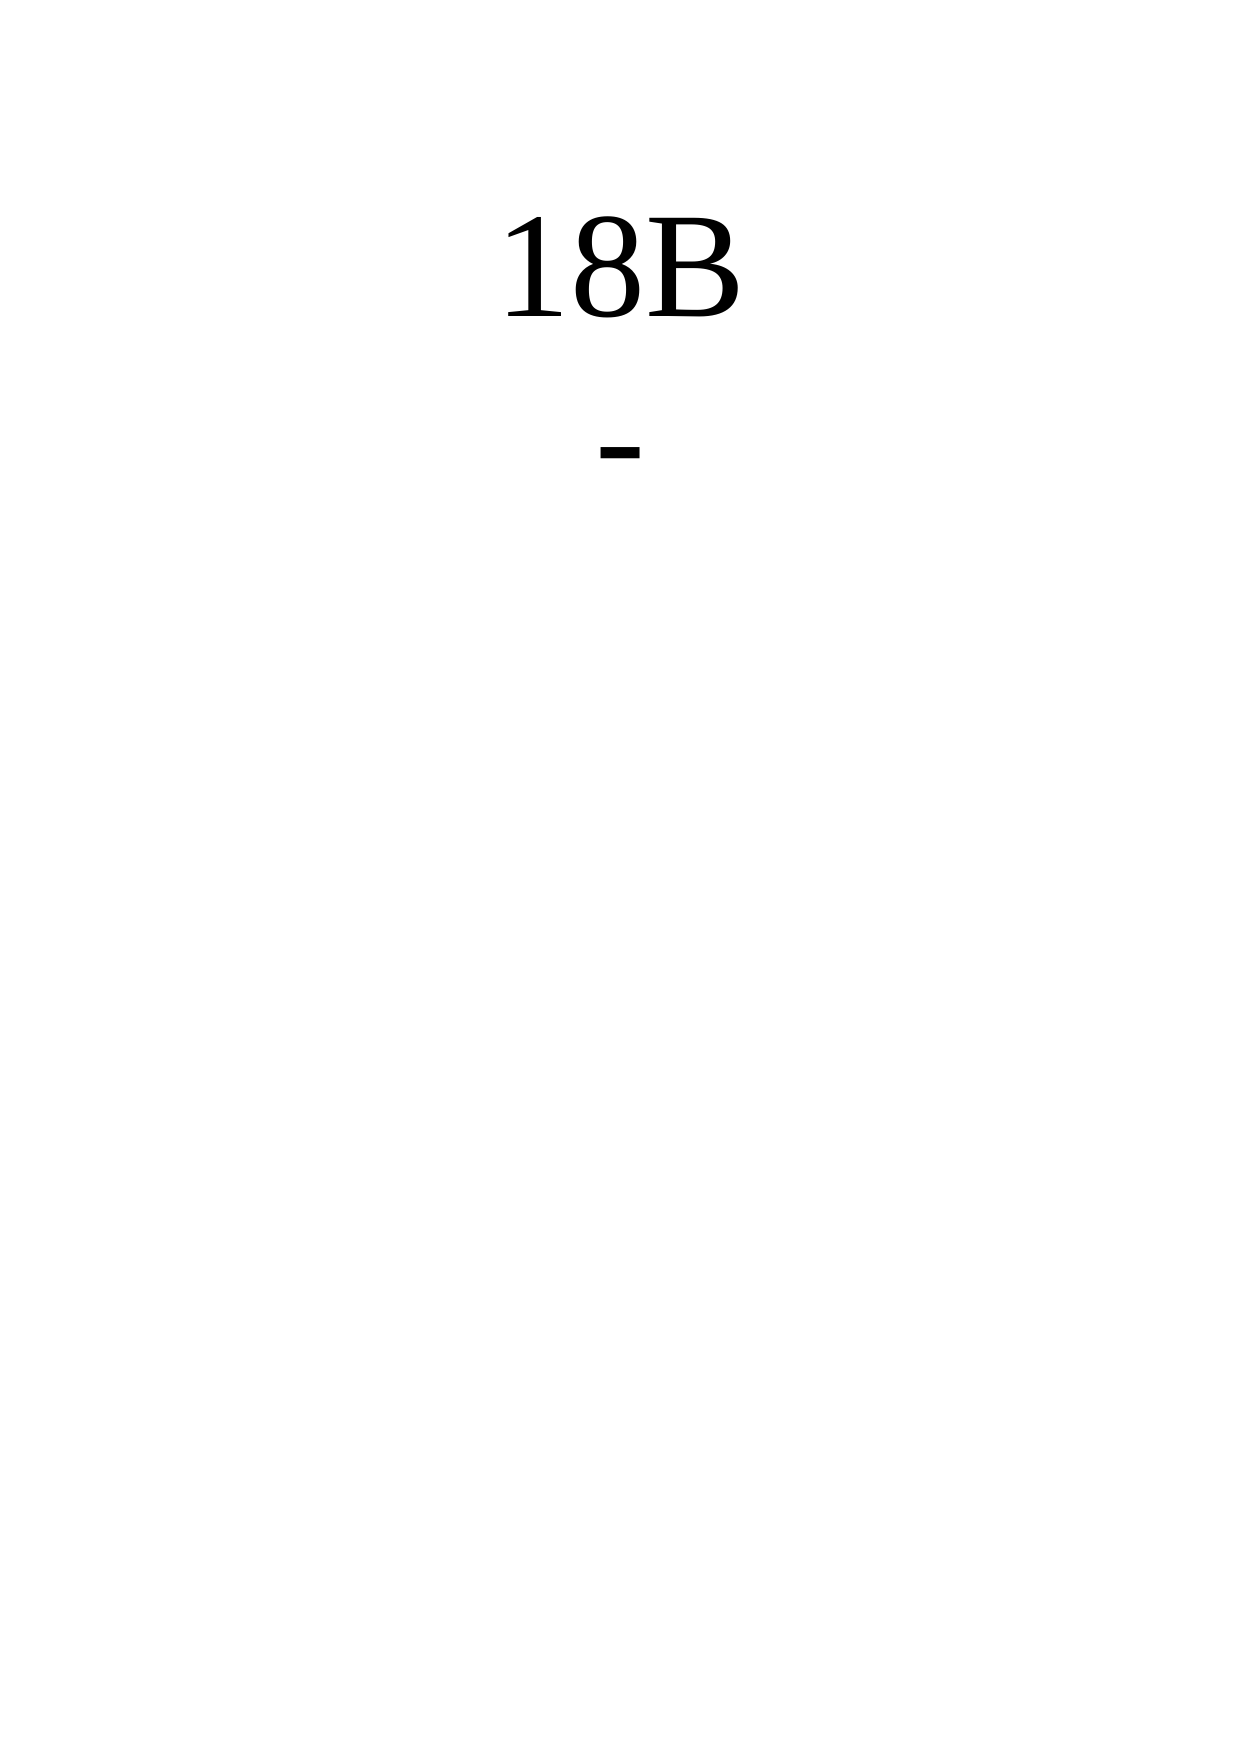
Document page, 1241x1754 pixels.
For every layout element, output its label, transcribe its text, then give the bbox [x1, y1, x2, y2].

text - [118, 349, 1122, 521]
text 18B [118, 176, 1122, 349]
